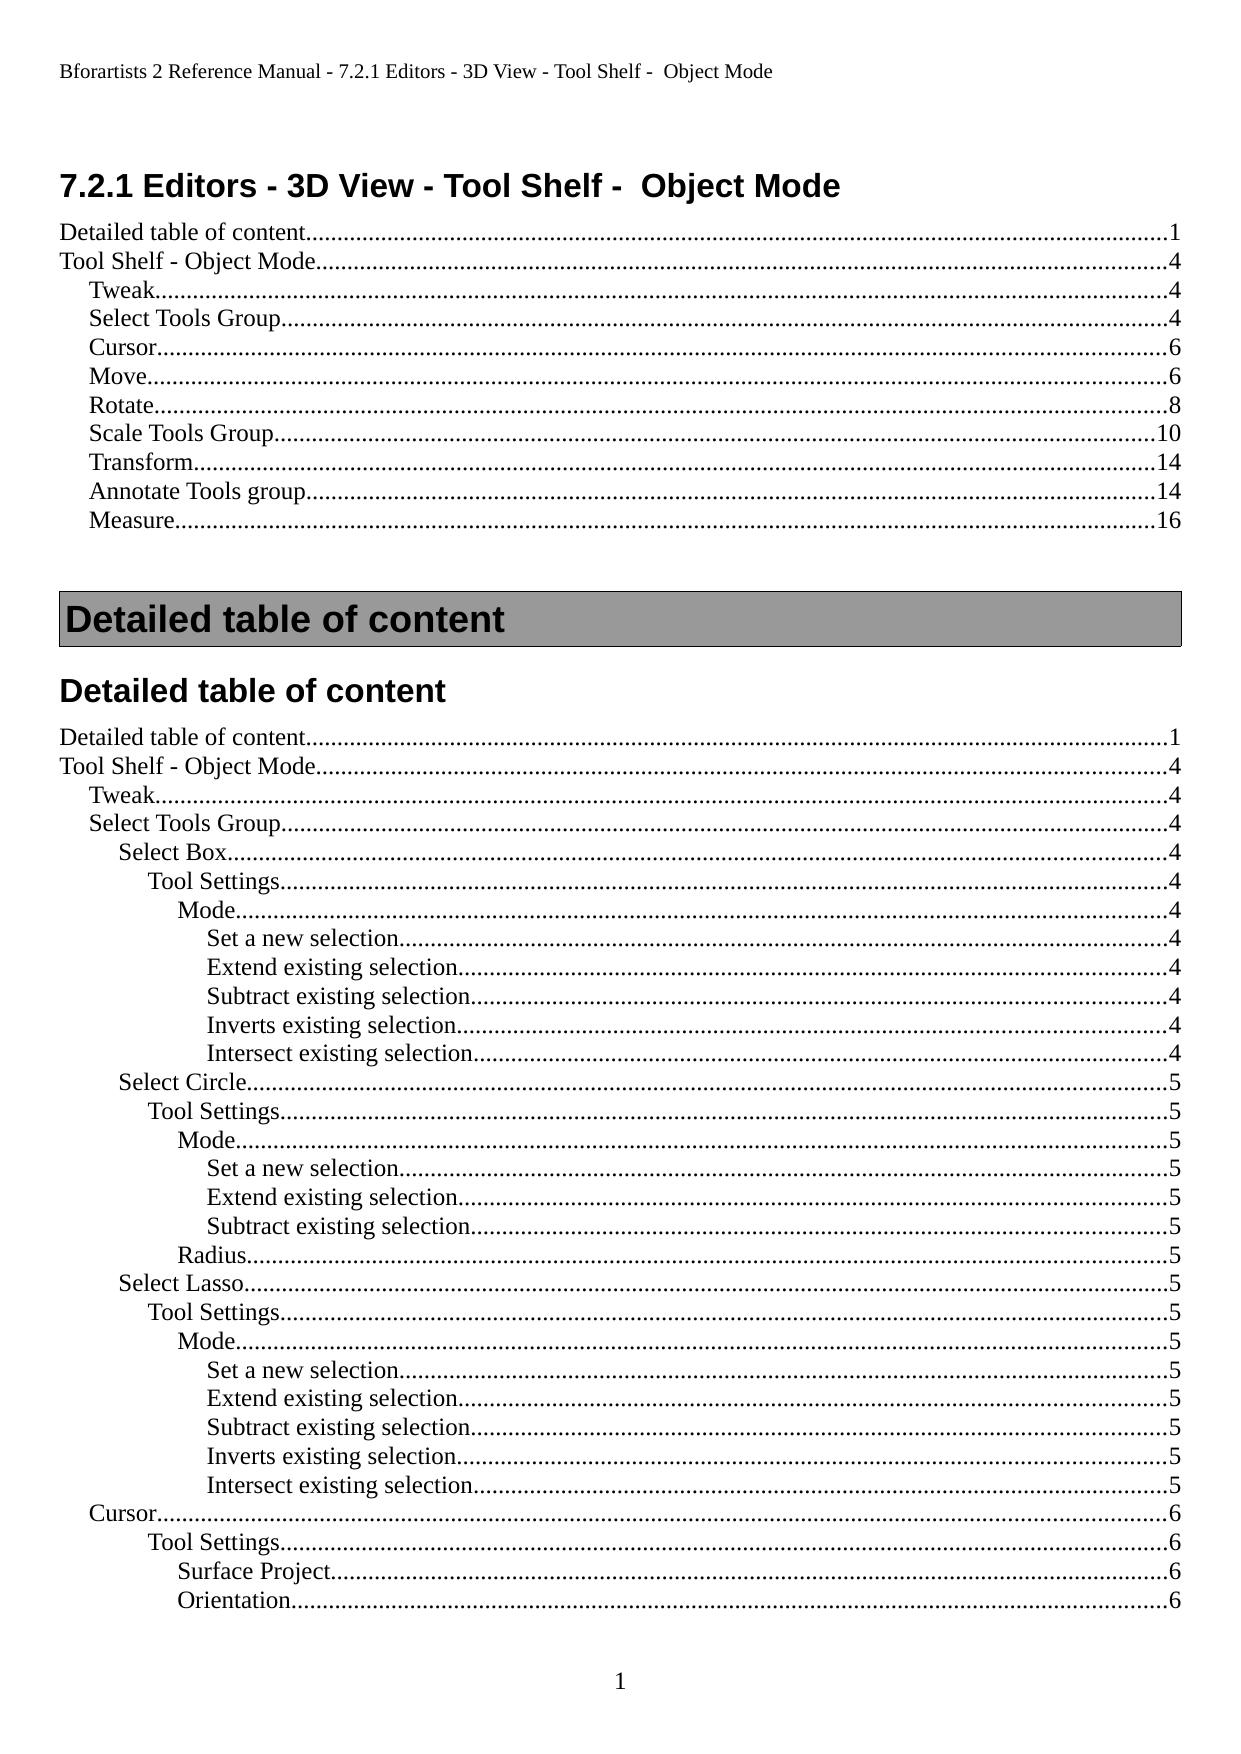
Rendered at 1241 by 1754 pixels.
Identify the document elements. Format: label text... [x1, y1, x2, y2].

text Mode 5 [177, 1125, 1181, 1153]
text Tool Settings 5 [147, 1096, 1181, 1125]
text Select Tools Group 4 [88, 808, 1181, 837]
subtitle Detailed table of content [59, 671, 1181, 710]
text Detailed table of content 1 [59, 722, 1181, 751]
text Subtract existing selection 4 [206, 981, 1181, 1010]
text Cursor 6 [88, 1498, 1181, 1527]
text Move 6 [88, 361, 1181, 390]
text Orientation 6 [177, 1585, 1181, 1613]
text Tool Settings 6 [147, 1527, 1181, 1556]
text Inverts existing selection 5 [206, 1441, 1181, 1470]
text Measure 16 [88, 505, 1181, 533]
text Tool Settings 4 [147, 866, 1181, 895]
text Set a new selection 4 [206, 923, 1181, 952]
text Extend existing selection 5 [206, 1182, 1181, 1211]
text Subtract existing selection 5 [206, 1211, 1181, 1240]
text Rotate 8 [88, 390, 1181, 418]
text Extend existing selection 4 [206, 952, 1181, 981]
text Cursor 6 [88, 332, 1181, 361]
text Set a new selection 5 [206, 1153, 1181, 1182]
text Mode 5 [177, 1326, 1181, 1355]
text Mode 4 [177, 895, 1181, 923]
text Tool Shelf - Object Mode 4 [59, 246, 1181, 275]
text Intersect existing selection 4 [206, 1038, 1181, 1067]
text Radius 5 [177, 1240, 1181, 1268]
text Tool Settings 5 [147, 1297, 1181, 1326]
text Select Box 4 [118, 837, 1181, 866]
text Select Tools Group 4 [88, 303, 1181, 332]
subtitle 7.2.1 Editors - 3D View - Tool Shelf - Object Mode [59, 166, 1181, 205]
text Detailed table of content 1 [59, 217, 1181, 246]
text Tweak 4 [88, 275, 1181, 303]
text Select Circle 5 [118, 1067, 1181, 1096]
text Tweak 4 [88, 780, 1181, 808]
text Extend existing selection 5 [206, 1383, 1181, 1412]
text Scale Tools Group 10 [88, 418, 1181, 447]
text Intersect existing selection 5 [206, 1470, 1181, 1498]
text Inverts existing selection 4 [206, 1010, 1181, 1038]
text Set a new selection 5 [206, 1355, 1181, 1383]
text Transform 14 [88, 447, 1181, 476]
text Select Lasso 5 [118, 1268, 1181, 1297]
text Annotate Tools group 14 [88, 476, 1181, 505]
text Tool Shelf - Object Mode 4 [59, 751, 1181, 780]
text Subtract existing selection 5 [206, 1412, 1181, 1441]
table_header Detailed table of content [60, 592, 1181, 646]
text Surface Project 6 [177, 1556, 1181, 1585]
